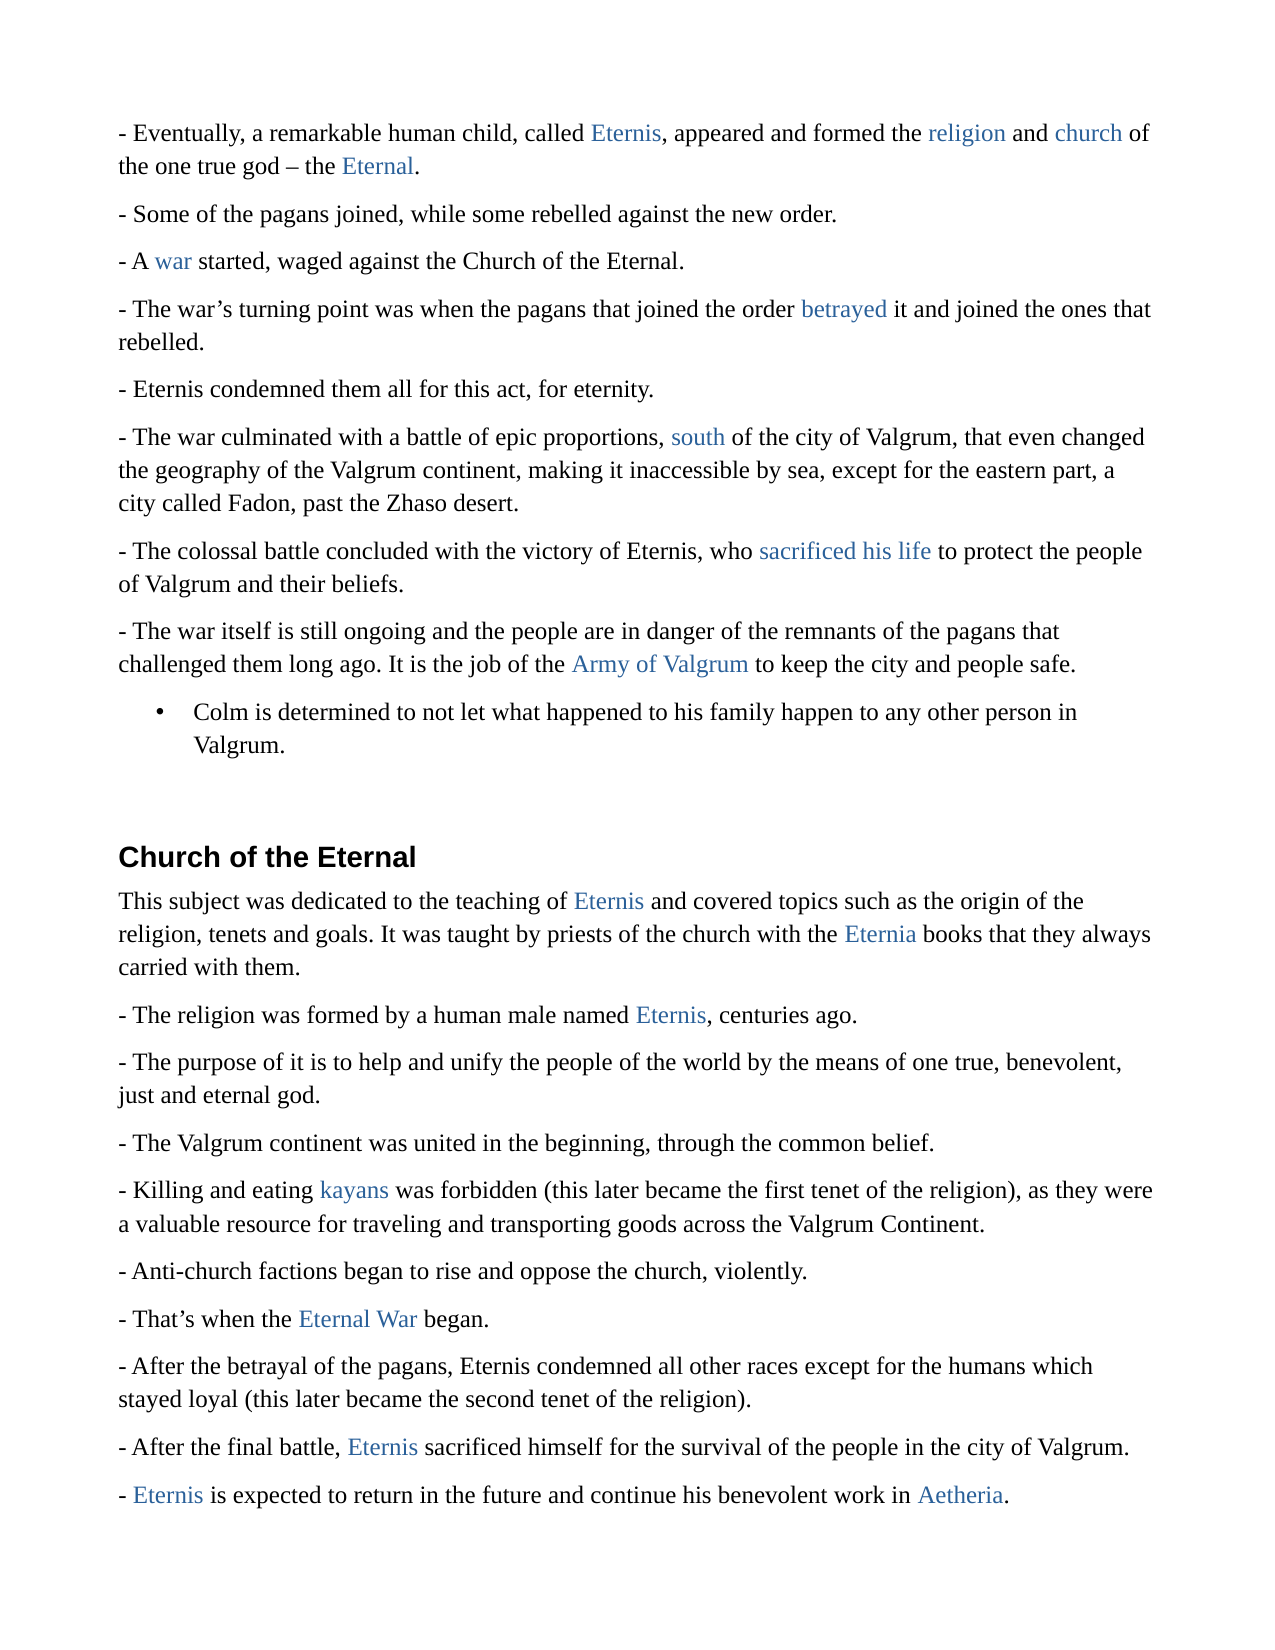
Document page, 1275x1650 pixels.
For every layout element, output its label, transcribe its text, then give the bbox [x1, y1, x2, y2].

text - The Valgrum continent was united in the beginning, through the common belief. [118, 1128, 1157, 1157]
text - Killing and eating kayans was forbidden (this later became the first tenet of the religion), as they were a valuable resource for traveling and transporting goods across the Valgrum Continent. [118, 1176, 1157, 1237]
text - The war’s turning point was when the pagans that joined the order betrayed it and joined the ones that rebelled. [118, 294, 1157, 356]
text - After the final battle, Eternis sacrificed himself for the survival of the people in the city of Valgrum. [118, 1432, 1157, 1461]
text - Eternis condemned them all for this act, for eternity. [118, 374, 1157, 403]
text - Anti-church factions began to rise and oppose the church, violently. [118, 1256, 1157, 1285]
list Colm is determined to not let what happened to his family happen to any other person in Valgrum. [156, 697, 1157, 759]
text - That’s when the Eternal War began. [118, 1304, 1157, 1333]
text - The colossal battle concluded with the victory of Eternis, who sacrificed his life to protect the people of Valgrum and their beliefs. [118, 536, 1157, 598]
text - The war culminated with a battle of epic proportions, south of the city of Valgrum, that even changed the geography of the Valgrum continent, making it inaccessible by sea, except for the eastern part, a city called Fadon, past the Zhaso desert. [118, 422, 1157, 517]
text - The religion was formed by a human male named Eternis, centuries ago. [118, 1000, 1157, 1028]
text This subject was dedicated to the teaching of Eternis and covered topics such as the origin of the religion, tenets and goals. It was taught by priests of the church with the Eternia books that they always carried with them. [118, 886, 1157, 981]
text - The war itself is still ongoing and the people are in danger of the remnants of the pagans that challenged them long ago. It is the job of the Army of Valgrum to keep the city and people safe. [118, 616, 1157, 678]
text - The purpose of it is to help and unify the people of the world by the means of one true, benevolent, just and eternal god. [118, 1047, 1157, 1109]
text - Some of the pagans joined, while some rebelled against the new order. [118, 199, 1157, 227]
subtitle Church of the Eternal [118, 840, 1157, 874]
text - Eternis is expected to return in the future and continue his benevolent work in Aetheria. [118, 1480, 1157, 1508]
text - After the betrayal of the pagans, Eternis condemned all other races except for the humans which stayed loyal (this later became the second tenet of the religion). [118, 1351, 1157, 1413]
text - A war started, waged against the Church of the Eternal. [118, 246, 1157, 275]
text - Eventually, a remarkable human child, called Eternis, appeared and formed the religion and church of the one true god – the Eternal. [118, 118, 1157, 180]
